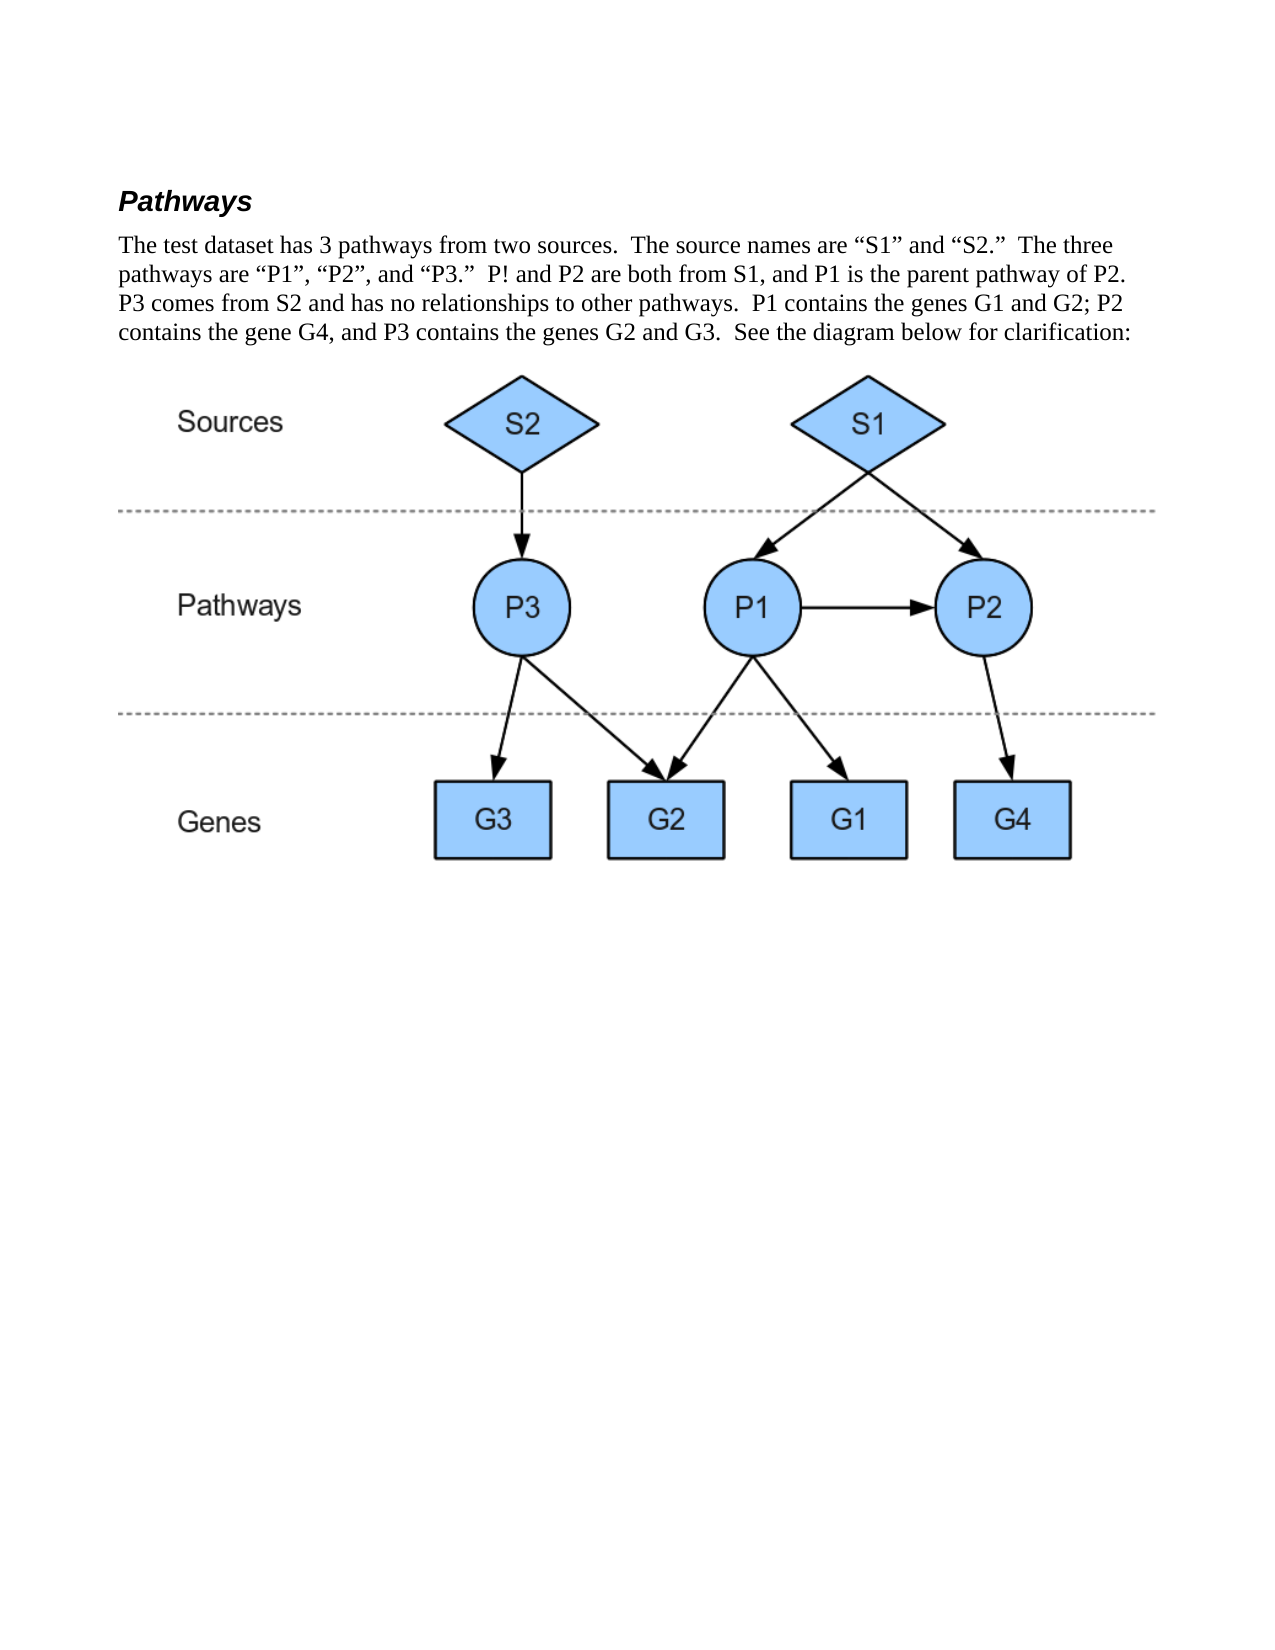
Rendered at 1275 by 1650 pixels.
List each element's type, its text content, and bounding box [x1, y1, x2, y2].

picture [118, 357, 1157, 878]
subtitle Pathways [118, 184, 1157, 218]
text The test dataset has 3 pathways from two sources. The source names are “S1” and “S2.” The three pathways are “P1”, “P2”, and “P3.” P! and P2 are both from S1, and P1 is the parent pathway of P2. P3 comes from S2 and has no relationships to other pathways. P1 contains the genes G1 and G2; P2 contains the gene G4, and P3 contains the genes G2 and G3. See the diagram below for clarification: [118, 230, 1157, 345]
